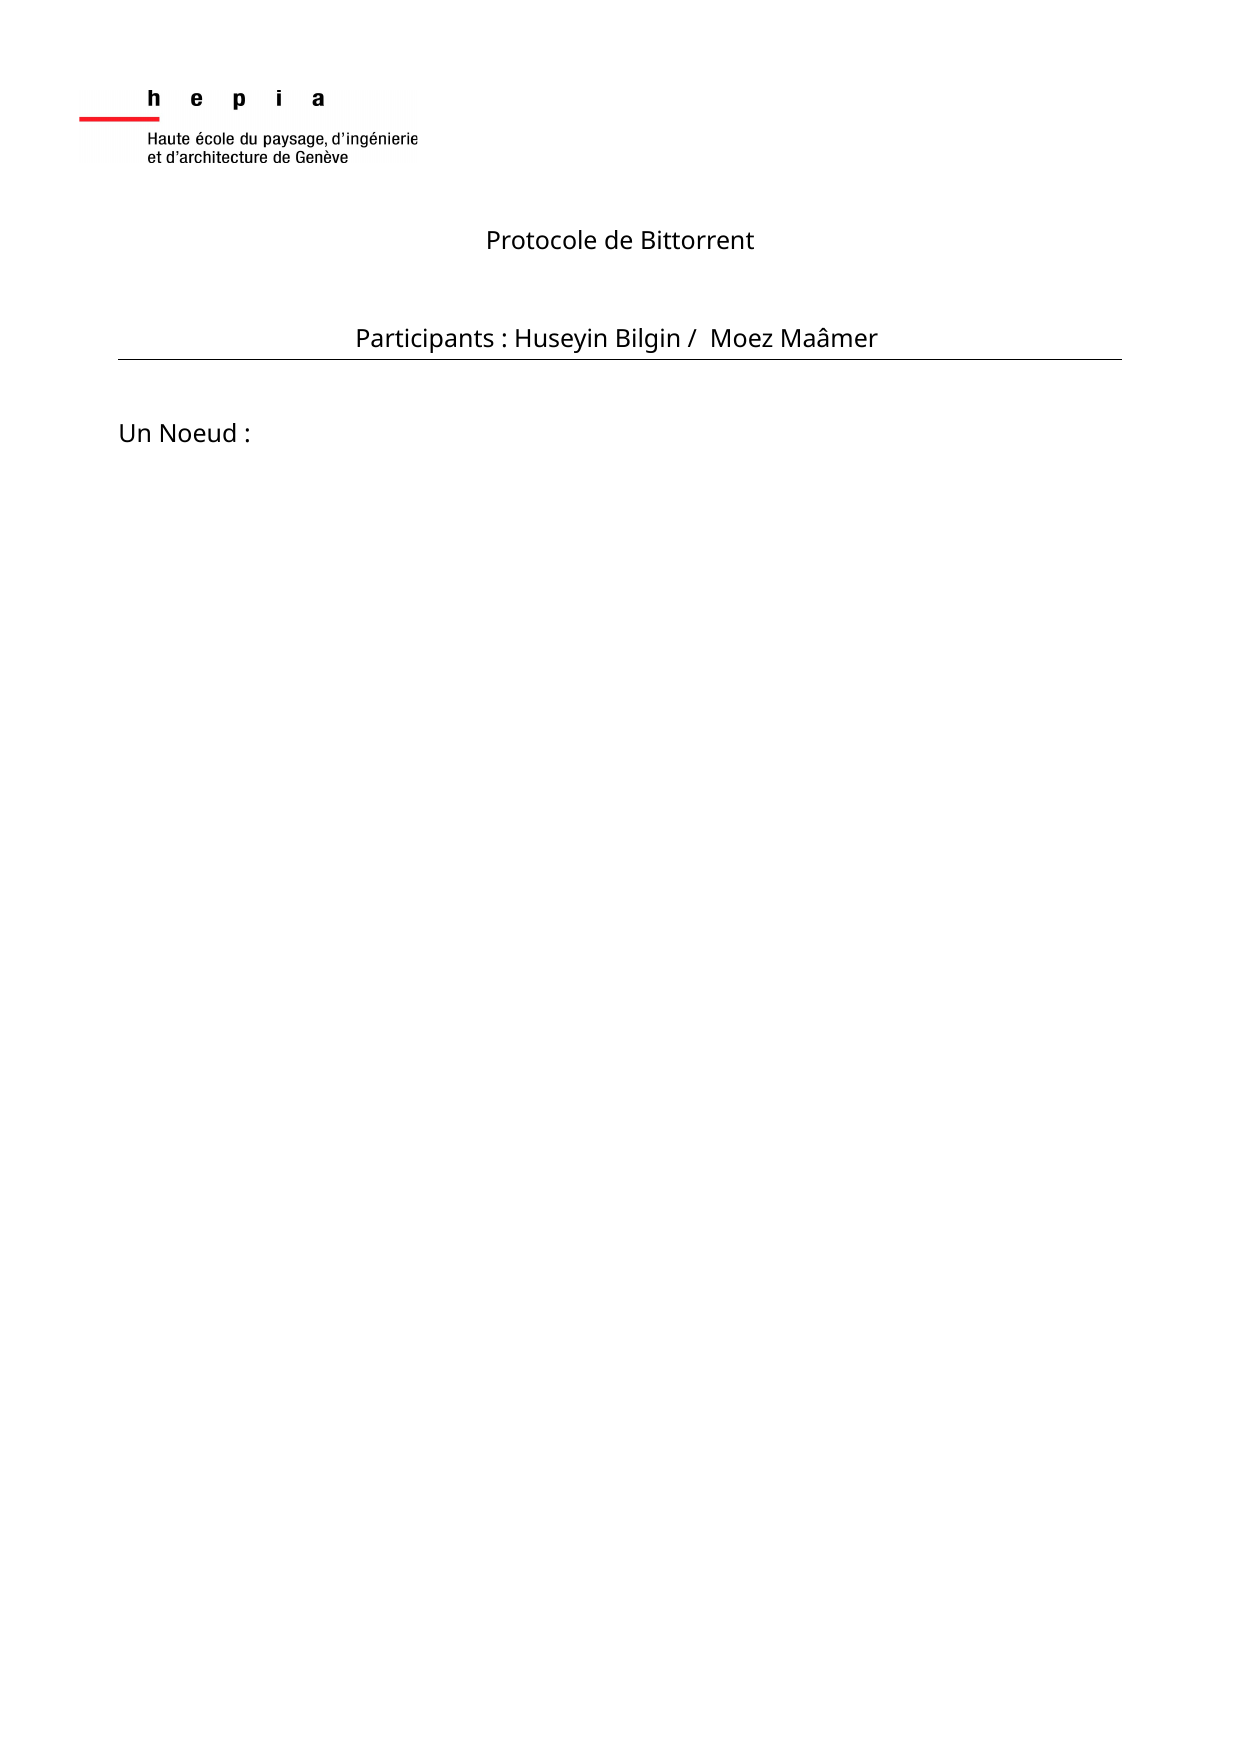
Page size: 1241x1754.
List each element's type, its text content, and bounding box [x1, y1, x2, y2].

text Protocole de Bittorrent [118, 223, 1122, 257]
picture [79, 90, 418, 163]
text Participants : Huseyin Bilgin / Moez Maâmer [118, 316, 1122, 359]
text Un Noeud : [118, 415, 1122, 449]
